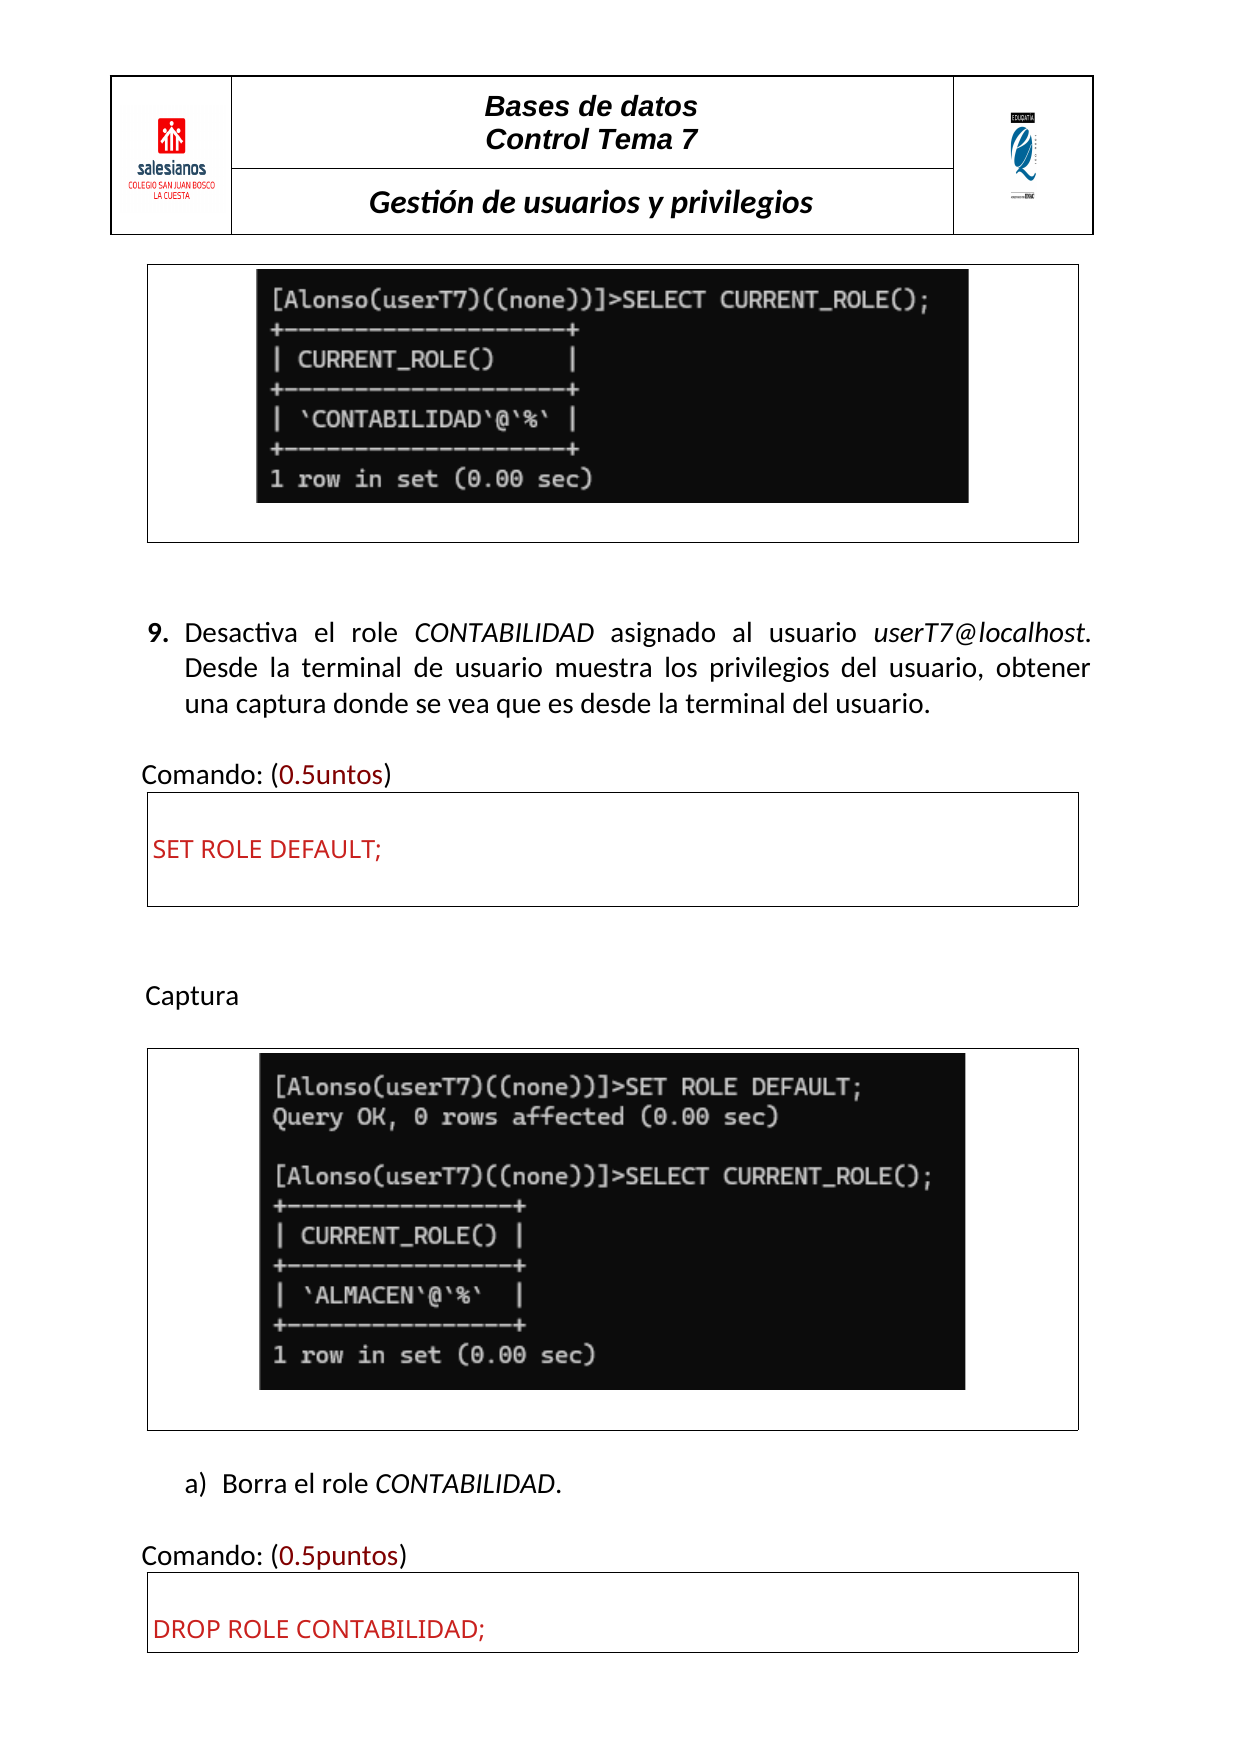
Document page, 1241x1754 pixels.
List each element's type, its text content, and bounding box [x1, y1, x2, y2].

picture [119, 105, 227, 213]
text Comando: (0.5puntos) [141, 1537, 1093, 1572]
picture [256, 269, 969, 503]
table_header [148, 1049, 1078, 1430]
picture [259, 1053, 966, 1390]
table_header DROP ROLE CONTABILIDAD; [148, 1573, 1078, 1652]
list Borra el role CONTABILIDAD. [184, 1465, 1093, 1501]
text Comando: (0.5untos) [141, 756, 1093, 792]
table_header [148, 503, 1078, 542]
list Desactiva el role CONTABILIDAD asignado al usuario userT7@localhost. Desde la terminal de usuario muestra los privilegios del usuario, obtener una captura donde se vea que es desde la terminal del usuario. [147, 614, 1093, 721]
text Captura [145, 977, 1093, 1012]
picture [1010, 112, 1037, 199]
table_header SET ROLE DEFAULT; [148, 793, 1078, 906]
table_header [148, 265, 1078, 502]
